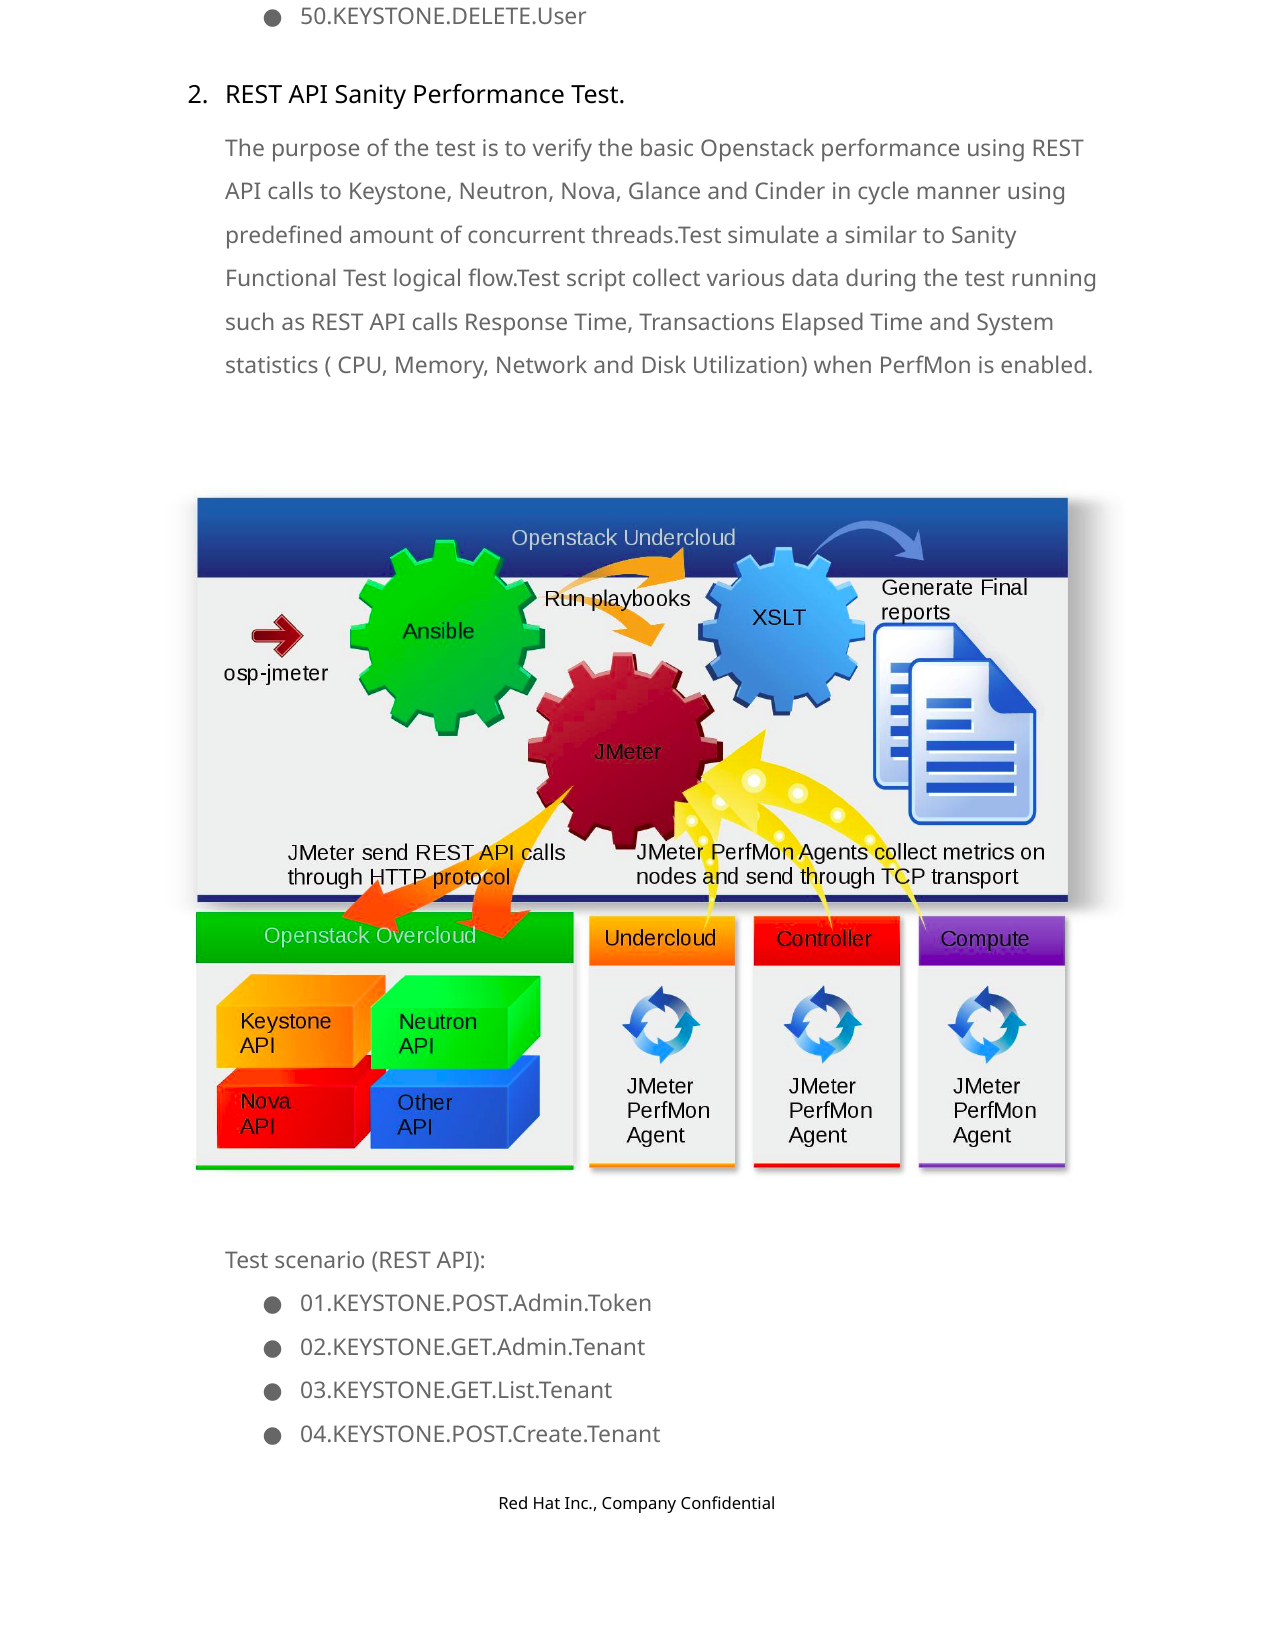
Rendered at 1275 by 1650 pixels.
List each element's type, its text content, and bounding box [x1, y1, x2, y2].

text Test scenario (REST API): [150, 1244, 1125, 1275]
list 04.KEYSTONE.POST.Create.Tenant [262, 1417, 1125, 1449]
list 03.KEYSTONE.GET.List.Tenant [262, 1374, 1125, 1405]
list 02.KEYSTONE.GET.Admin.Tenant [262, 1331, 1125, 1362]
subtitle REST API Sanity Performance Test. [187, 77, 1125, 111]
text The purpose of the test is to verify the basic Openstack performance using REST API calls to Keystone, Neutron, Nova, Glance and Cinder in cycle manner using predefined amount of concurrent threads.Test simulate a similar to Sanity Functional Test logical flow.Test script collect various data during the test running such as REST API calls Response Time, Transactions Elapsed Time and System statistics ( CPU, Memory, Network and Disk Utilization) when PerfMon is enabled. [225, 132, 1125, 380]
picture [150, 456, 1125, 1211]
list 50.KEYSTONE.DELETE.User [262, 0, 1125, 31]
list 01.KEYSTONE.POST.Admin.Token [262, 1287, 1125, 1318]
